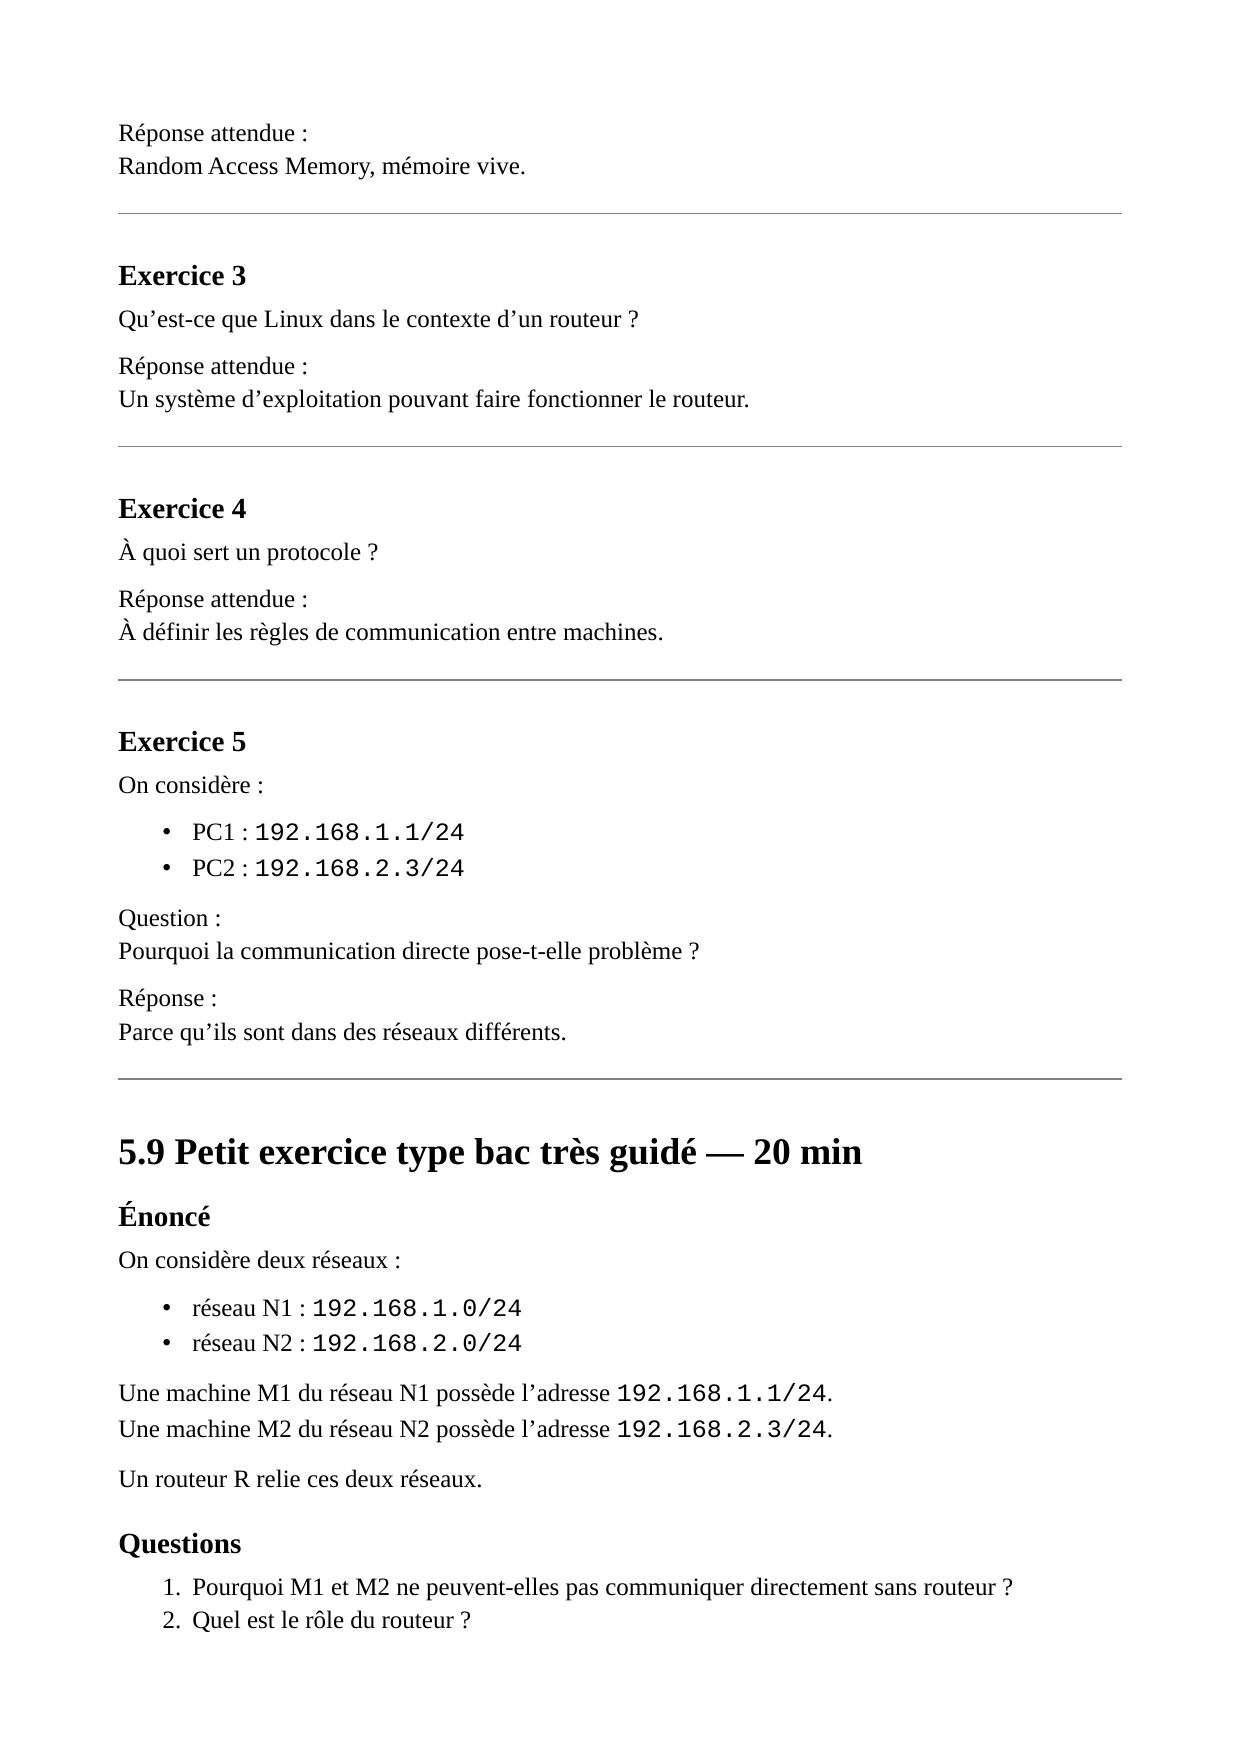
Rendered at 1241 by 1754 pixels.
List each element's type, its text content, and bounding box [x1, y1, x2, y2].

text Réponse attendue : Un système d’exploitation pouvant faire fonctionner le routeur. [118, 351, 1122, 413]
subtitle Exercice 3 [118, 258, 1122, 291]
list réseau N2 : 192.168.2.0/24 [162, 1328, 1122, 1359]
list Pourquoi M1 et M2 ne peuvent-elles pas communiquer directement sans routeur ? [162, 1572, 1122, 1601]
text Qu’est-ce que Linux dans le contexte d’un routeur ? [118, 304, 1122, 332]
list réseau N1 : 192.168.1.0/24 [162, 1293, 1122, 1324]
text Réponse attendue : Random Access Memory, mémoire vive. [118, 118, 1122, 180]
list Quel est le rôle du routeur ? [162, 1605, 1122, 1634]
list PC1 : 192.168.1.1/24 [162, 817, 1122, 848]
list PC2 : 192.168.2.3/24 [162, 853, 1122, 884]
text Réponse attendue : À définir les règles de communication entre machines. [118, 584, 1122, 646]
subtitle 5.9 Petit exercice type bac très guidé — 20 min [118, 1129, 1122, 1172]
subtitle Exercice 5 [118, 724, 1122, 757]
subtitle Énoncé [118, 1199, 1122, 1233]
text On considère : [118, 770, 1122, 799]
text Un routeur R relie ces deux réseaux. [118, 1464, 1122, 1492]
text On considère deux réseaux : [118, 1246, 1122, 1274]
text Question : Pourquoi la communication directe pose-t-elle problème ? [118, 903, 1122, 965]
text Réponse : Parce qu’ils sont dans des réseaux différents. [118, 983, 1122, 1045]
text À quoi sert un protocole ? [118, 537, 1122, 566]
text Une machine M1 du réseau N1 possède l’adresse 192.168.1.1/24. Une machine M2 du réseau N2 possède l’adresse 192.168.2.3/24. [118, 1378, 1122, 1444]
subtitle Questions [118, 1526, 1122, 1559]
subtitle Exercice 4 [118, 491, 1122, 524]
